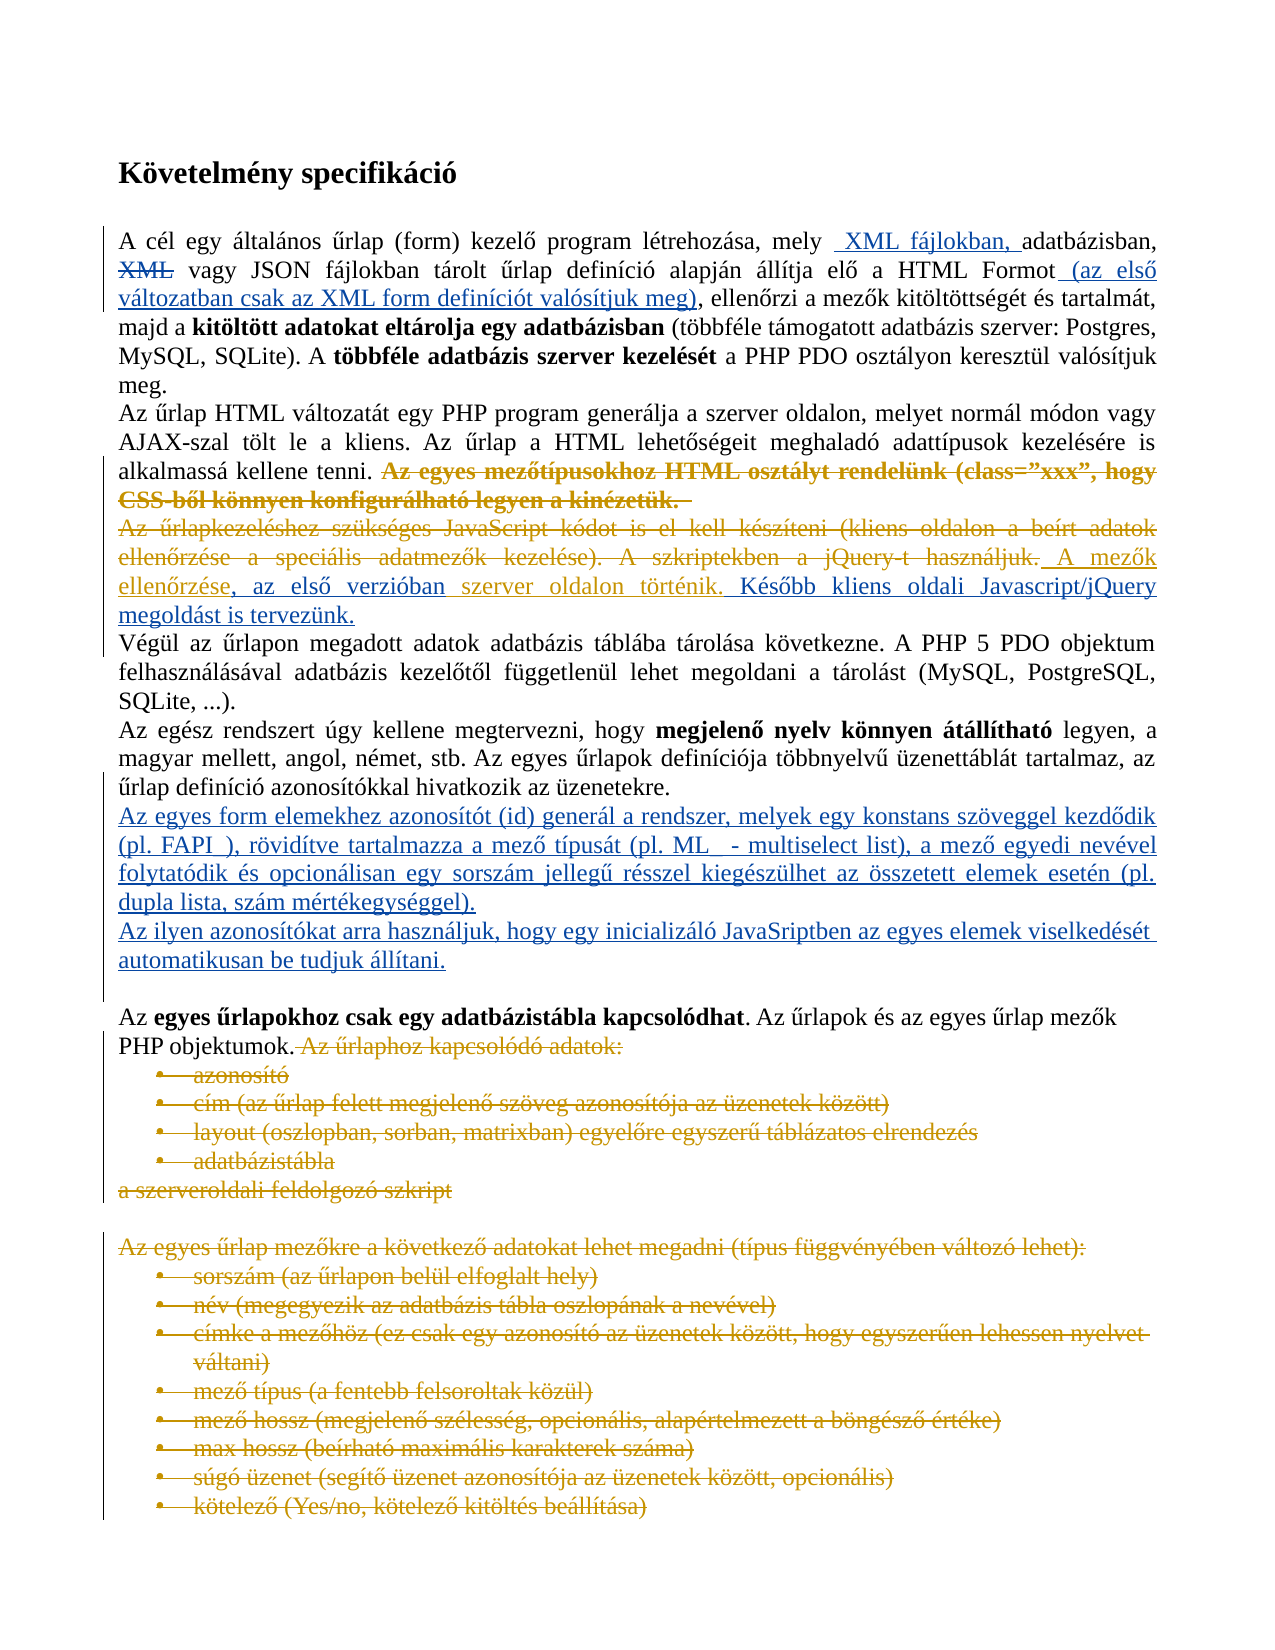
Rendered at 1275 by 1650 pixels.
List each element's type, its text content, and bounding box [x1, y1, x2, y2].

text Az egyes form elemekhez azonosítót (id) generál a rendszer, melyek egy konstans szöveggel kezdődik [118, 801, 1157, 826]
text Az egyes űrlapokhoz csak egy adatbázistábla kapcsolódhat. Az űrlapok és az egyes űrlap mezők PHP objektumok. [118, 1002, 1157, 1060]
text Az űrlap HTML változatát egy PHP program generálja a szerver oldalon, melyet normál módon vagy AJAX-szal tölt le a kliens. Az űrlap a HTML lehetőségeit meghaladó adattípusok kezelésére is alkalmassá kellene tenni. [118, 398, 1157, 513]
text A mezők ellenőrzése, az első verzióban szerver oldalon történik. Később kliens oldali Javascript/jQuery megoldást is tervezünk.Végül az űrlapon megadott adatok adatbázis táblába tárolása következne. A PHP 5 PDO objektum felhasználásával adatbázis kezelőtől függetlenül lehet megoldani a tárolást (MySQL, PostgreSQL, SQLite, ...). [118, 513, 1157, 529]
text A mezők ellenőrzése, az első verzióban szerver oldalon történik. Később kliens oldali Javascript/jQuery megoldást is tervezünk.Végül az űrlapon megadott adatok adatbázis táblába tárolása következne. A PHP 5 PDO objektum felhasználásával adatbázis kezelőtől függetlenül lehet megoldani a tárolást (MySQL, PostgreSQL, SQLite, ...). [118, 597, 1157, 628]
text folytatódik és opcionálisan egy sorszám jellegű résszel kiegészülhet az összetett elemek esetén (pl. dupla lista, szám mértékegységgel). [118, 856, 1157, 916]
text Követelmény specifikáció [118, 154, 1157, 190]
text Az egész rendszert úgy kellene megtervezni, hogy megjelenő nyelv könnyen átállítható legyen, a magyar mellett, angol, német, stb. Az egyes űrlapok definíciója többnyelvű üzenettáblát tartalmaz, az űrlap definíció azonosítókkal hivatkozik az üzenetekre. [118, 715, 1157, 801]
text (pl. FAPI_), rövidítve tartalmazza a mező típusát (pl. ML_ - multiselect list), a mező egyedi nevével [118, 827, 1157, 855]
text Az ilyen azonosítókat arra használjuk, hogy egy inicializáló JavaSriptben az egyes elemek viselkedését automatikusan be tudjuk állítani. [118, 916, 1157, 941]
text A mezők ellenőrzése, az első verzióban szerver oldalon történik. Később kliens oldali Javascript/jQuery megoldást is tervezünk.Végül az űrlapon megadott adatok adatbázis táblába tárolása következne. A PHP 5 PDO objektum felhasználásával adatbázis kezelőtől függetlenül lehet megoldani a tárolást (MySQL, PostgreSQL, SQLite, ...). [118, 531, 1157, 596]
text A cél egy általános űrlap (form) kezelő program létrehozása, mely XML fájlokban, adatbázisban, vagy JSON fájlokban tárolt űrlap definíció alapján állítja elő a HTML Formot (az első változatban csak az XML form definíciót valósítjuk meg), ellenőrzi a mezők kitöltöttségét és tartalmát, majd a kitöltött adatokat eltárolja egy adatbázisban (többféle támogatott adatbázis szerver: Postgres, MySQL, SQLite). A többféle adatbázis szerver kezelését a PHP PDO osztályon keresztül valósítjuk meg. [118, 226, 1157, 398]
